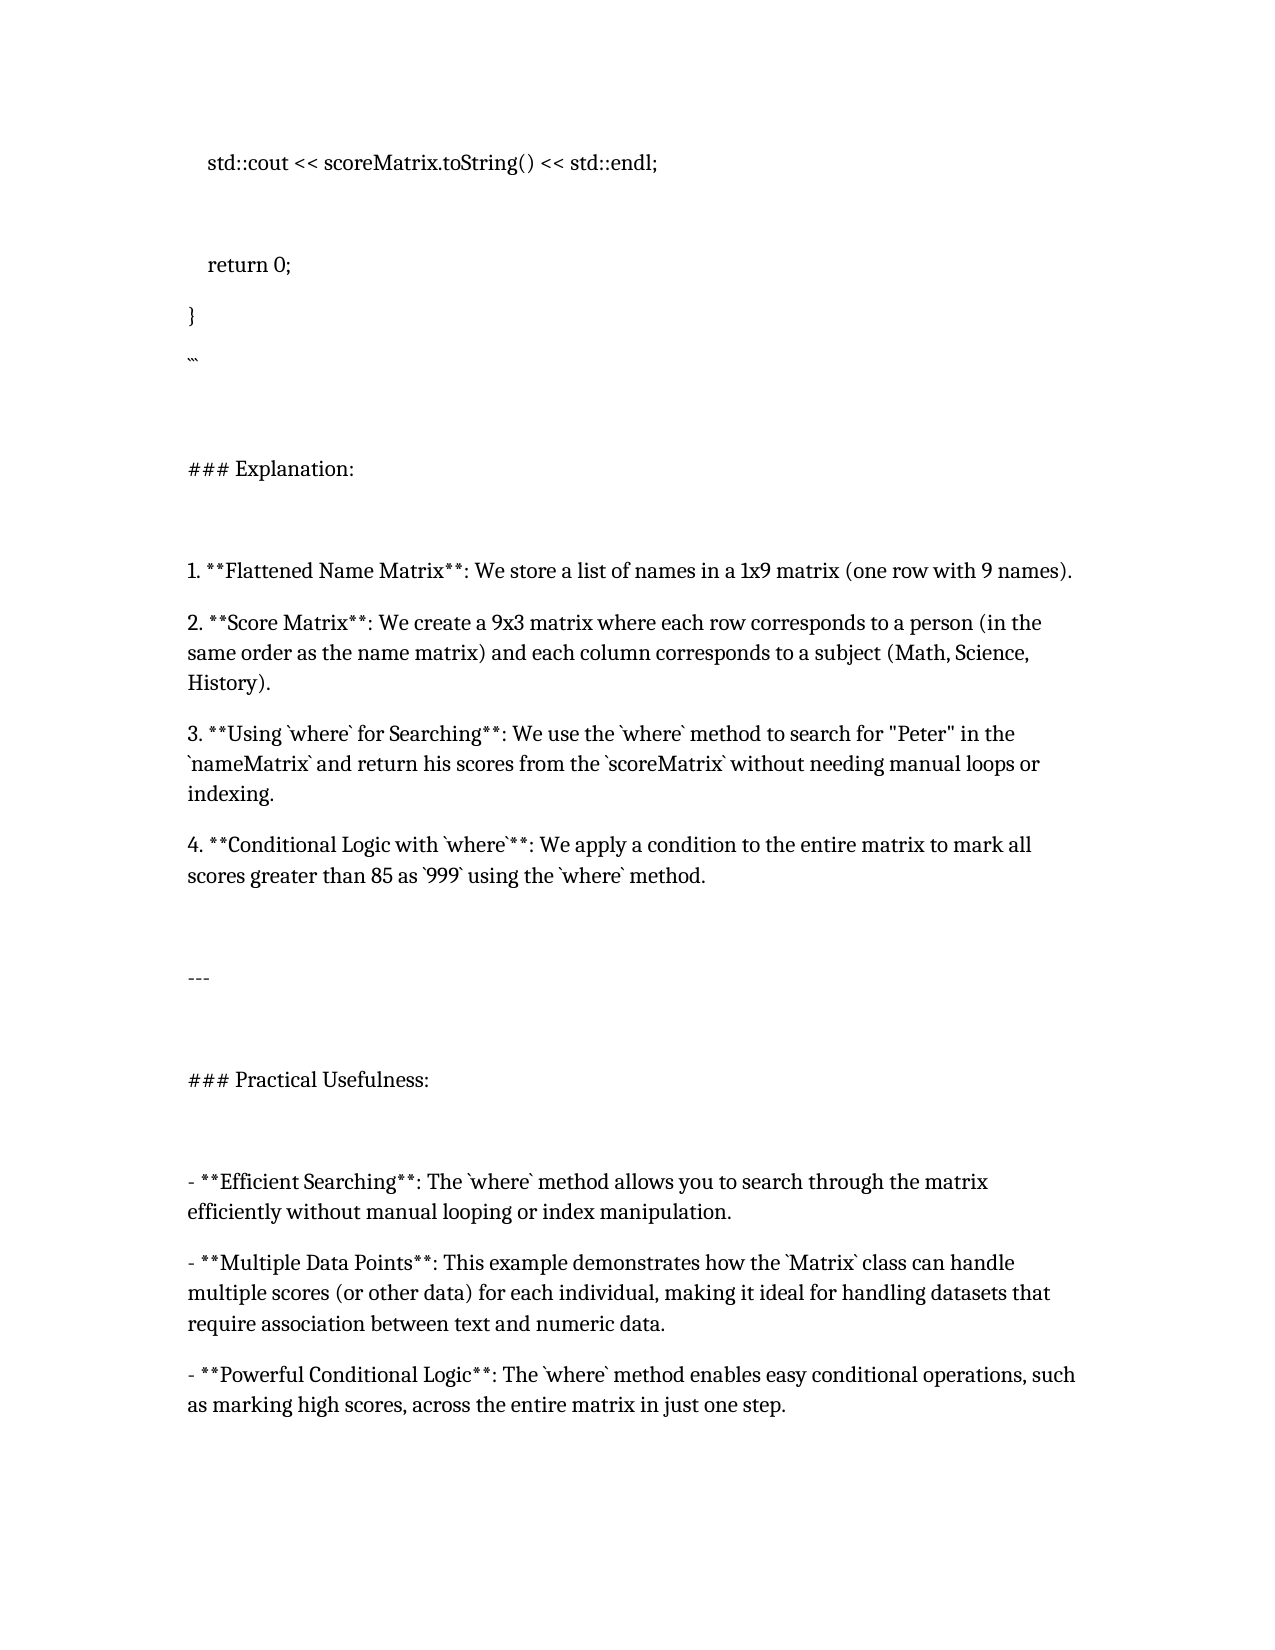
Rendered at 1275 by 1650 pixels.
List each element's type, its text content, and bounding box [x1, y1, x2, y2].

text ### Practical Usefulness: [187, 1067, 1087, 1093]
text - **Multiple Data Points**: This example demonstrates how the `Matrix` class can handle multiple scores (or other data) for each individual, making it ideal for handling datasets that require association between text and numeric data. [187, 1250, 1087, 1337]
text - **Efficient Searching**: The `where` method allows you to search through the matrix efficiently without manual looping or index manipulation. [187, 1169, 1087, 1225]
text ### Explanation: [187, 456, 1087, 483]
text ``` [187, 354, 1087, 381]
text return 0; [187, 252, 1087, 278]
text - **Powerful Conditional Logic**: The `where` method enables easy conditional operations, such as marking high scores, across the entire matrix in just one step. [187, 1361, 1087, 1418]
text 1. **Flattened Name Matrix**: We store a list of names in a 1x9 matrix (one row with 9 names). [187, 558, 1087, 585]
text std::cout << scoreMatrix.toString() << std::endl; [187, 150, 1087, 176]
text 4. **Conditional Logic with `where`**: We apply a condition to the entire matrix to mark all scores greater than 85 as `999` using the `where` method. [187, 832, 1087, 889]
text } [187, 303, 1087, 329]
text 3. **Using `where` for Searching**: We use the `where` method to search for "Peter" in the `nameMatrix` and return his scores from the `scoreMatrix` without needing manual loops or indexing. [187, 721, 1087, 808]
text --- [187, 964, 1087, 991]
text 2. **Score Matrix**: We create a 9x3 matrix where each row corresponds to a person (in the same order as the name matrix) and each column corresponds to a subject (Math, Science, History). [187, 609, 1087, 696]
